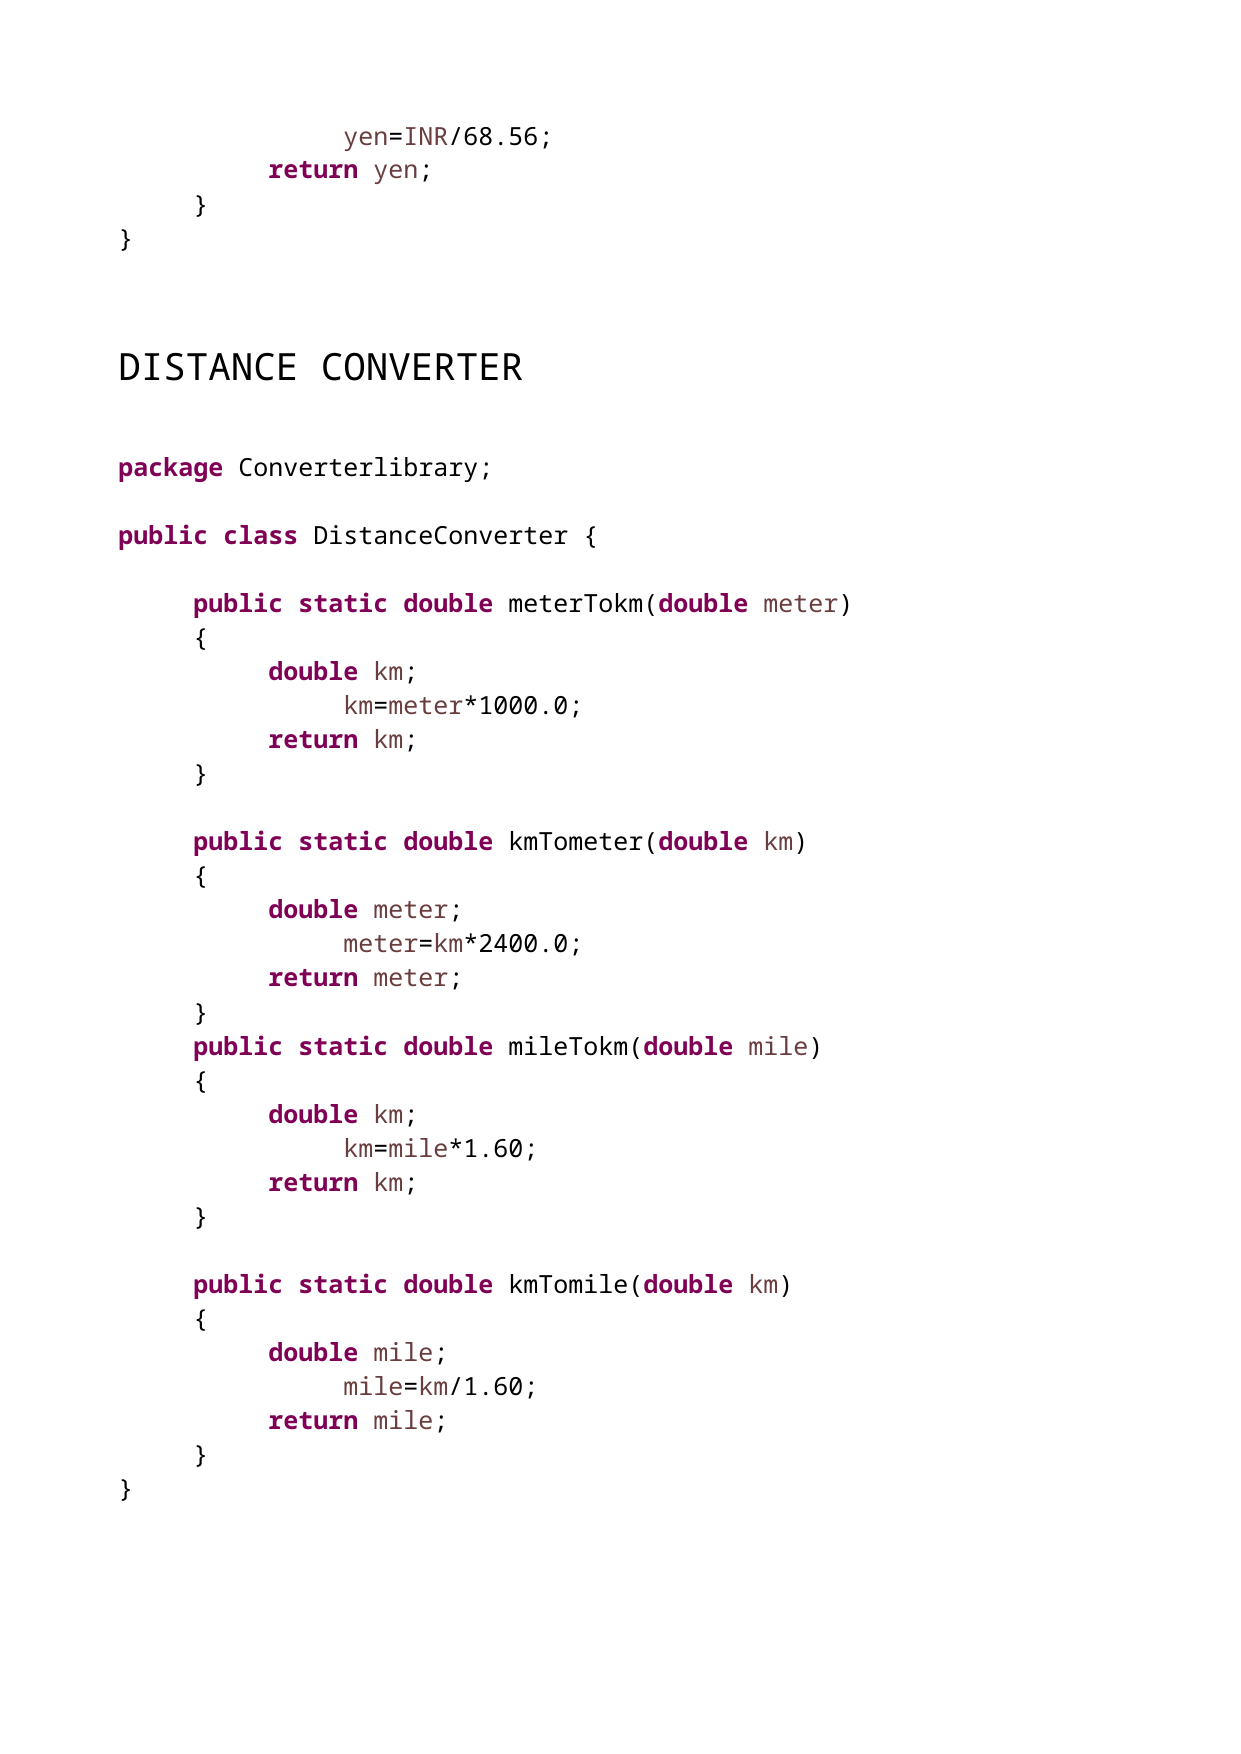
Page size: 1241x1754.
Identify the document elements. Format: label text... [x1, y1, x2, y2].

text } [118, 220, 1122, 254]
text { [118, 1301, 1122, 1335]
text } [118, 1471, 1122, 1505]
text double mile; [118, 1335, 1122, 1369]
text double km; [118, 1096, 1122, 1130]
text km=mile*1.60; [118, 1130, 1122, 1164]
text { [118, 1062, 1122, 1096]
text } [118, 1198, 1122, 1233]
text return meter; [118, 960, 1122, 994]
text double meter; [118, 892, 1122, 926]
text double km; [118, 653, 1122, 688]
text public static double mileTokm(double mile) [118, 1028, 1122, 1062]
text } [118, 186, 1122, 220]
text } [118, 756, 1122, 790]
text return yen; [118, 152, 1122, 186]
text { [118, 619, 1122, 653]
text return mile; [118, 1403, 1122, 1437]
text } [118, 1437, 1122, 1471]
text public static double meterTokm(double meter) [118, 585, 1122, 619]
text return km; [118, 722, 1122, 756]
text } [118, 994, 1122, 1028]
text meter=km*2400.0; [118, 926, 1122, 960]
text public static double kmTomile(double km) [118, 1267, 1122, 1301]
text DISTANCE CONVERTER [118, 341, 1122, 392]
text mile=km/1.60; [118, 1369, 1122, 1403]
text km=meter*1000.0; [118, 688, 1122, 722]
text { [118, 858, 1122, 892]
text return km; [118, 1164, 1122, 1198]
text package Converterlibrary; [118, 449, 1122, 483]
text public static double kmTometer(double km) [118, 824, 1122, 858]
text yen=INR/68.56; [118, 118, 1122, 152]
text public class DistanceConverter { [118, 517, 1122, 551]
